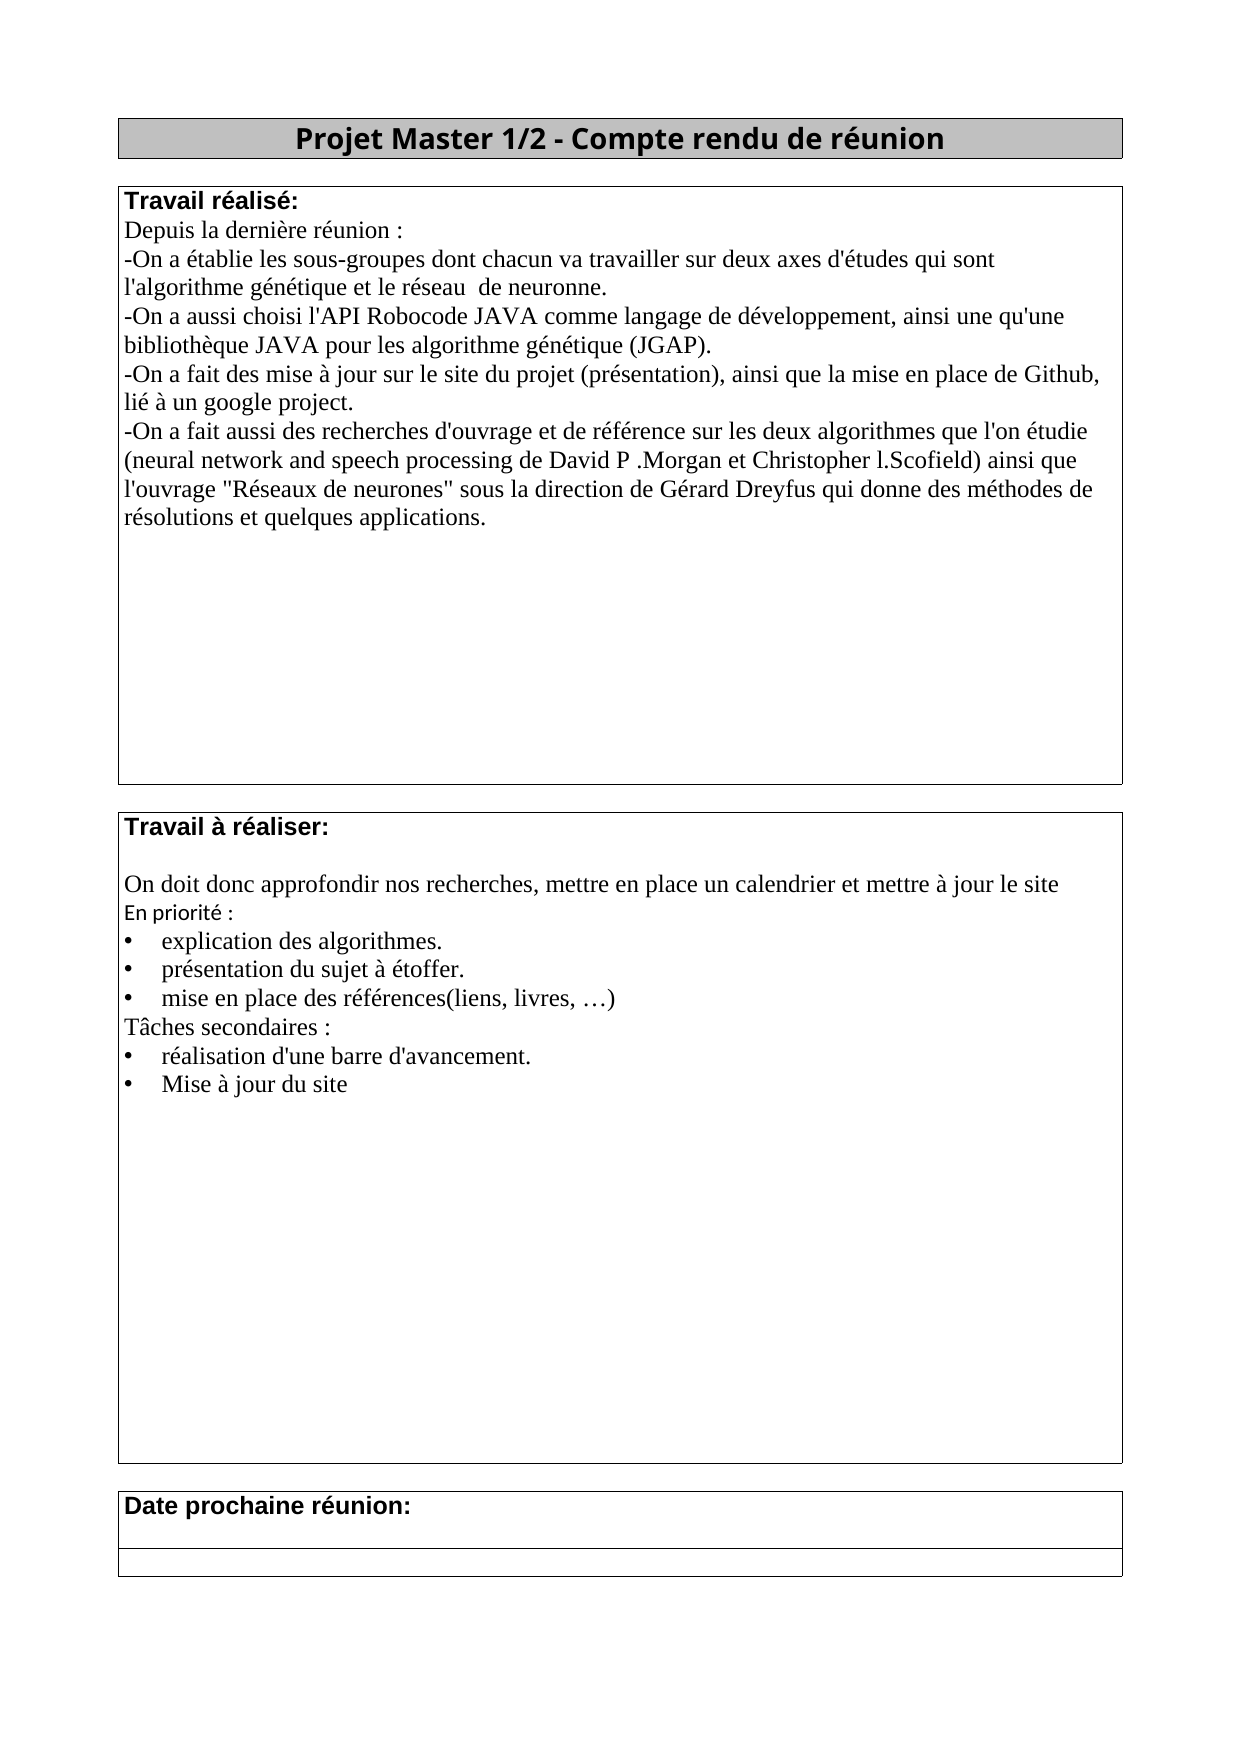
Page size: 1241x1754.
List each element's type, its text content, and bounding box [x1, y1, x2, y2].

table_header Travail réalisé: Depuis la dernière réunion : -On a établie les sous-groupes dont chacun va travailler sur deux axes d'études qui sont l'algorithme génétique et le réseau de neuronne. -On a aussi choisi l'API Robocode JAVA comme langage de développement, ainsi une qu'une bibliothèque JAVA pour les algorithme génétique (JGAP). -On a fait des mise à jour sur le site du projet (présentation), ainsi que la mise en place de Github, lié à un google project. -On a fait aussi des recherches d'ouvrage et de référence sur les deux algorithmes que l'on étudie (neural network and speech processing de David P .Morgan et Christopher l.Scofield) ainsi que l'ouvrage "Réseaux de neurones" sous la direction de Gérard Dreyfus qui donne des méthodes de résolutions et quelques applications. [119, 187, 1122, 784]
table_header Travail à réaliser: On doit donc approfondir nos recherches, mettre en place un calendrier et mettre à jour le site En priorité : explication des algorithmes. présentation du sujet à étoffer. mise en place des références(liens, livres, …) Tâches secondaires : réalisation d'une barre d'avancement. Mise à jour du site [119, 813, 1122, 1463]
table_header Date prochaine réunion: [119, 1492, 1122, 1548]
table_cell Projet Master 1/2 - Compte rendu de réunion [119, 119, 1122, 158]
table_cell [119, 1549, 1122, 1576]
